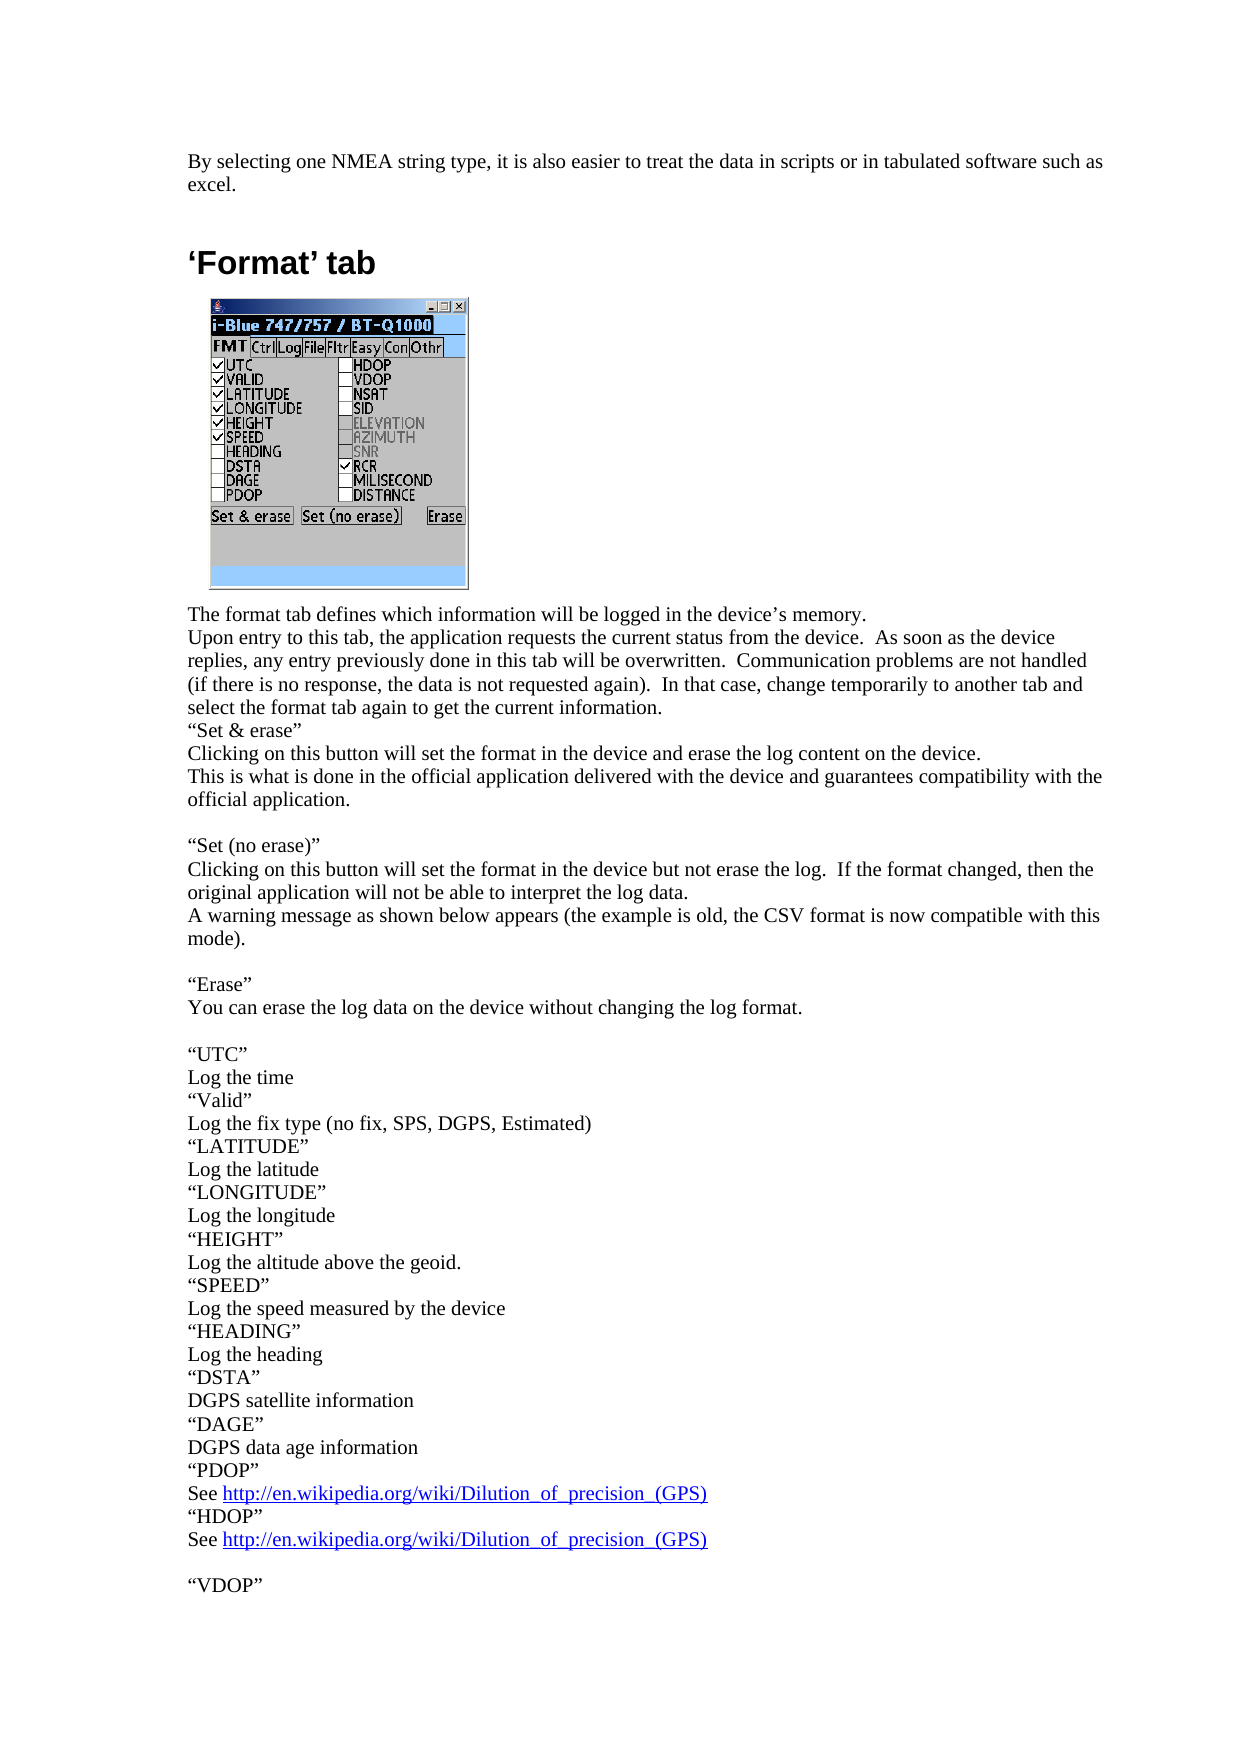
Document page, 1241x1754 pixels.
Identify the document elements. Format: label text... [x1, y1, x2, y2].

text Upon entry to this tab, the application requests the current status from the device. As soon as the device replies, any entry previously done in this tab will be overwritten. Communication problems are not handled (if there is no response, the data is not requested again). In that case, change temporarily to another tab and select the format tab again to get the current information. [187, 626, 1109, 719]
subtitle ‘Format’ tab [187, 244, 1109, 282]
text This is what is done in the official application delivered with the device and guarantees compatibility with the official application. [187, 765, 1109, 811]
text Log the latitude [187, 1158, 1109, 1181]
text “DAGE” [187, 1412, 1109, 1436]
text “Set & erase” [187, 719, 1109, 742]
text “LATITUDE” [187, 1135, 1109, 1158]
text Clicking on this button will set the format in the device and erase the log content on the device. [187, 742, 1109, 765]
text Clicking on this button will set the format in the device but not erase the log. If the format changed, then the original application will not be able to interpret the log data. [187, 857, 1109, 904]
text Log the heading [187, 1343, 1109, 1366]
text “UTC” [187, 1042, 1109, 1066]
text “Erase” [187, 973, 1109, 996]
text “Set (no erase)” [187, 834, 1109, 857]
text “VDOP” [187, 1574, 1109, 1597]
text “LONGITUDE” [187, 1181, 1109, 1204]
text You can erase the log data on the device without changing the log format. [187, 996, 1109, 1019]
text Log the fix type (no fix, SPS, DGPS, Estimated) [187, 1112, 1109, 1135]
text “DSTA” [187, 1366, 1109, 1389]
text “Valid” [187, 1089, 1109, 1112]
text Log the altitude above the geoid. [187, 1251, 1109, 1274]
picture [208, 297, 469, 590]
text A warning message as shown below appears (the example is old, the CSV format is now compatible with this mode). [187, 904, 1109, 950]
text “HEADING” [187, 1320, 1109, 1343]
text Log the speed measured by the device [187, 1297, 1109, 1320]
text DGPS data age information [187, 1436, 1109, 1459]
text “PDOP” [187, 1459, 1109, 1482]
text “HEIGHT” [187, 1227, 1109, 1251]
text See http://en.wikipedia.org/wiki/Dilution_of_precision_(GPS) [187, 1482, 1109, 1505]
text Log the time [187, 1066, 1109, 1089]
text DGPS satellite information [187, 1389, 1109, 1412]
text “SPEED” [187, 1274, 1109, 1297]
text “HDOP” [187, 1505, 1109, 1528]
text See http://en.wikipedia.org/wiki/Dilution_of_precision_(GPS) [187, 1528, 1109, 1551]
text Log the longitude [187, 1204, 1109, 1227]
text By selecting one NMEA string type, it is also easier to treat the data in scripts or in tabulated software such as excel. [187, 150, 1109, 196]
text The format tab defines which information will be logged in the device’s memory. [187, 603, 1109, 626]
